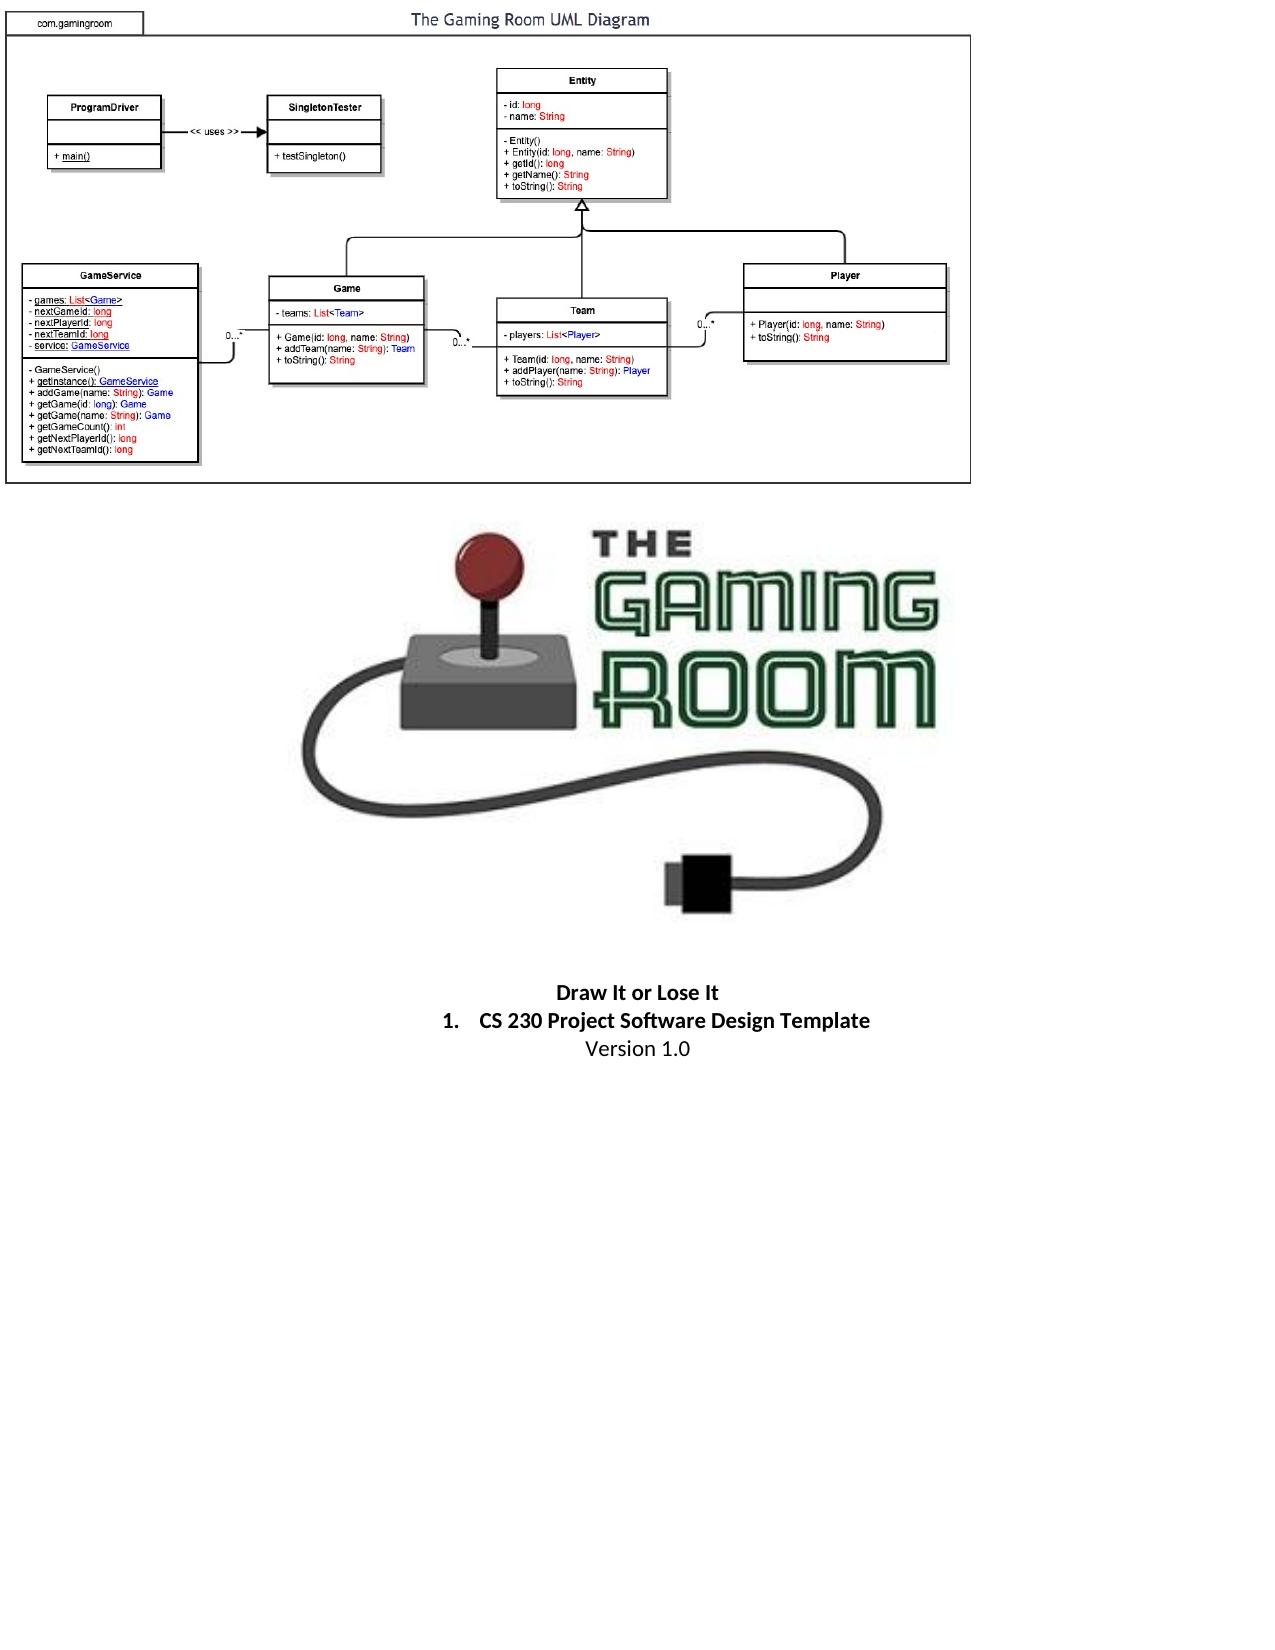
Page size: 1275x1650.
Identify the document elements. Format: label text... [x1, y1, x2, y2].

text Version 1.0 [150, 1034, 1125, 1062]
subtitle CS 230 Project Software Design Template [187, 1006, 1125, 1034]
title Draw It or Lose It [150, 978, 1125, 1006]
picture [0, 0, 1055, 950]
